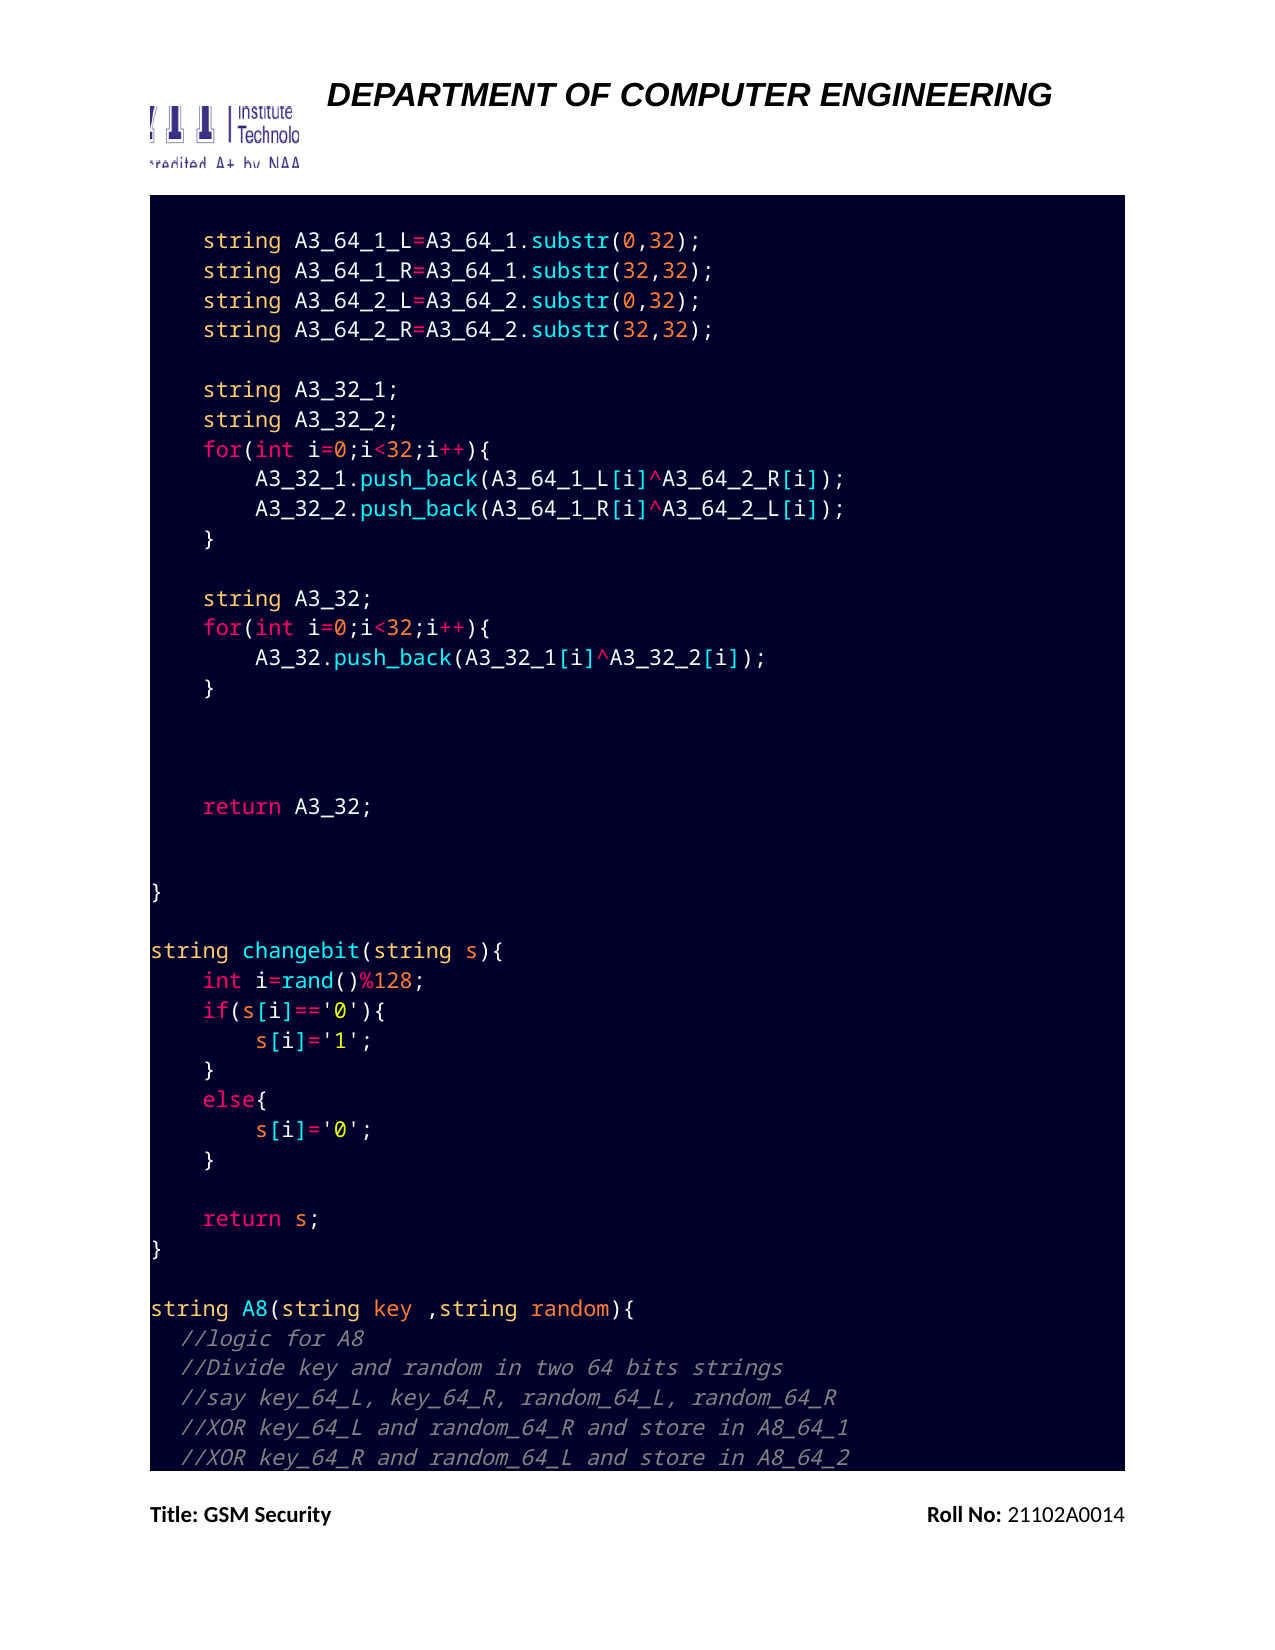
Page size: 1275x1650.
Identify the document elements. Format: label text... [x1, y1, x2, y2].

text string A3_64_2_R=A3_64_2.substr(32,32); [150, 314, 1125, 344]
text } [150, 523, 1125, 553]
text return s; [150, 1203, 1125, 1233]
text else{ [150, 1084, 1125, 1114]
text string A3_64_1_R=A3_64_1.substr(32,32); [150, 255, 1125, 284]
text A3_32.push_back(A3_32_1[i]^A3_32_2[i]); [150, 642, 1125, 672]
text } [150, 1233, 1125, 1263]
text A3_32_2.push_back(A3_64_1_R[i]^A3_64_2_L[i]); [150, 493, 1125, 523]
text A3_32_1.push_back(A3_64_1_L[i]^A3_64_2_R[i]); [150, 463, 1125, 493]
text string A3_64_2_L=A3_64_2.substr(0,32); [150, 284, 1125, 314]
text if(s[i]=='0'){ [150, 995, 1125, 1024]
text s[i]='0'; [150, 1114, 1125, 1144]
text } [150, 1054, 1125, 1084]
text //say key_64_L, key_64_R, random_64_L, random_64_R [150, 1382, 1125, 1412]
text string A3_64_1_L=A3_64_1.substr(0,32); [150, 225, 1125, 255]
text for(int i=0;i<32;i++){ [150, 433, 1125, 463]
text //XOR key_64_R and random_64_L and store in A8_64_2 [150, 1442, 1125, 1471]
text int i=rand()%128; [150, 965, 1125, 995]
text string A3_32_2; [150, 404, 1125, 433]
text for(int i=0;i<32;i++){ [150, 612, 1125, 642]
text string A8(string key ,string random){ [150, 1293, 1125, 1322]
text } [150, 876, 1125, 905]
text //Divide key and random in two 64 bits strings [150, 1352, 1125, 1382]
text //logic for A8 [150, 1322, 1125, 1352]
text string A3_32; [150, 582, 1125, 612]
text //XOR key_64_L and random_64_R and store in A8_64_1 [150, 1412, 1125, 1442]
text s[i]='1'; [150, 1024, 1125, 1054]
text } [150, 1144, 1125, 1173]
text string A3_32_1; [150, 374, 1125, 404]
text string changebit(string s){ [150, 935, 1125, 965]
text return A3_32; [150, 791, 1125, 821]
text } [150, 672, 1125, 702]
